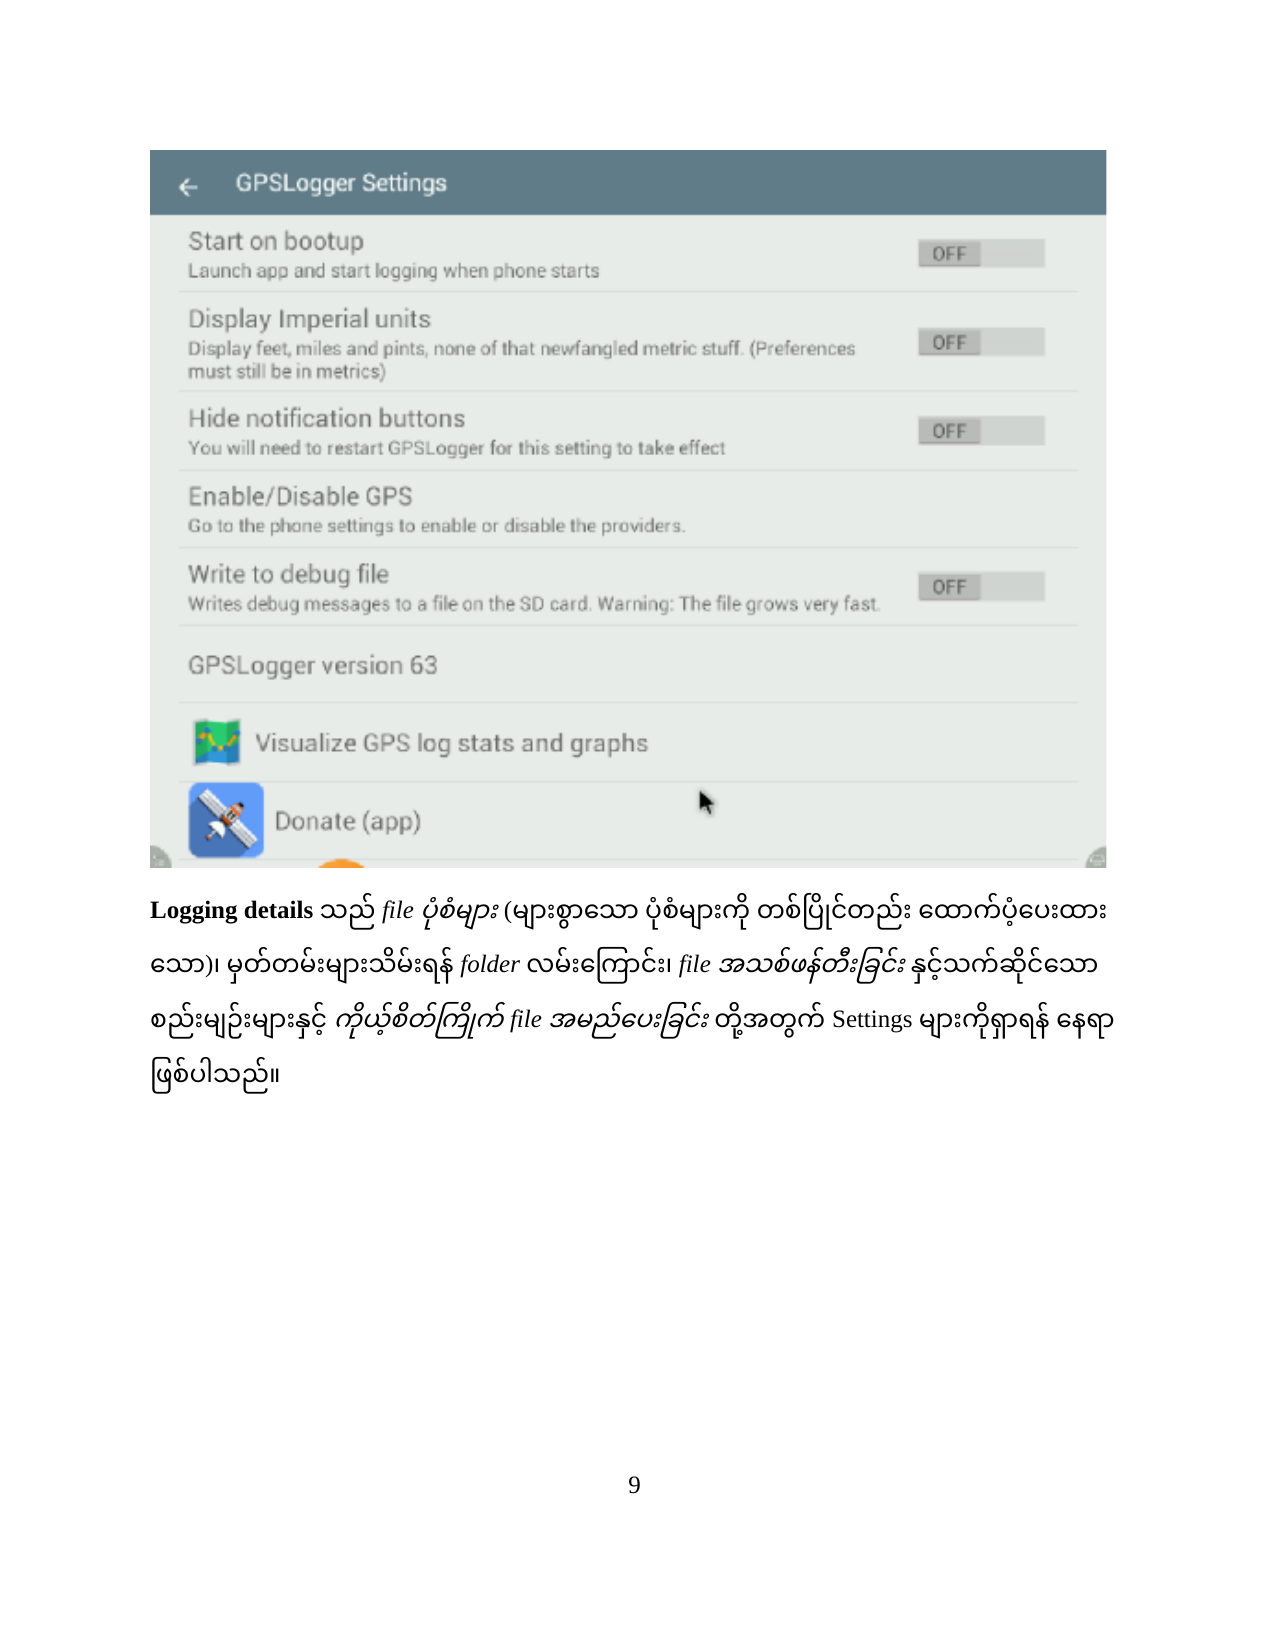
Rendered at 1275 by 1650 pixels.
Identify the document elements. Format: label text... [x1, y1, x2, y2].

text Logging details သည် file ပုံစံများ (များစွာသော ပုံစံများကို တစ်ပြိုင်တည်း ထောက်ပံ့ပေးထားသော)၊ မှတ်တမ်းများသိမ်းရန် folder လမ်းကြောင်း၊ file အသစ်ဖန်တီးခြင်း နှင့်သက်ဆိုင်သော စည်းမျဉ်းများနှင့် ကိုယ့်စိတ်ကြိုက် file အမည်ပေးခြင်း တို့အတွက် Settings များကိုရှာရန် နေရာဖြစ်ပါသည်။ [150, 885, 1125, 1103]
picture [150, 150, 1107, 868]
